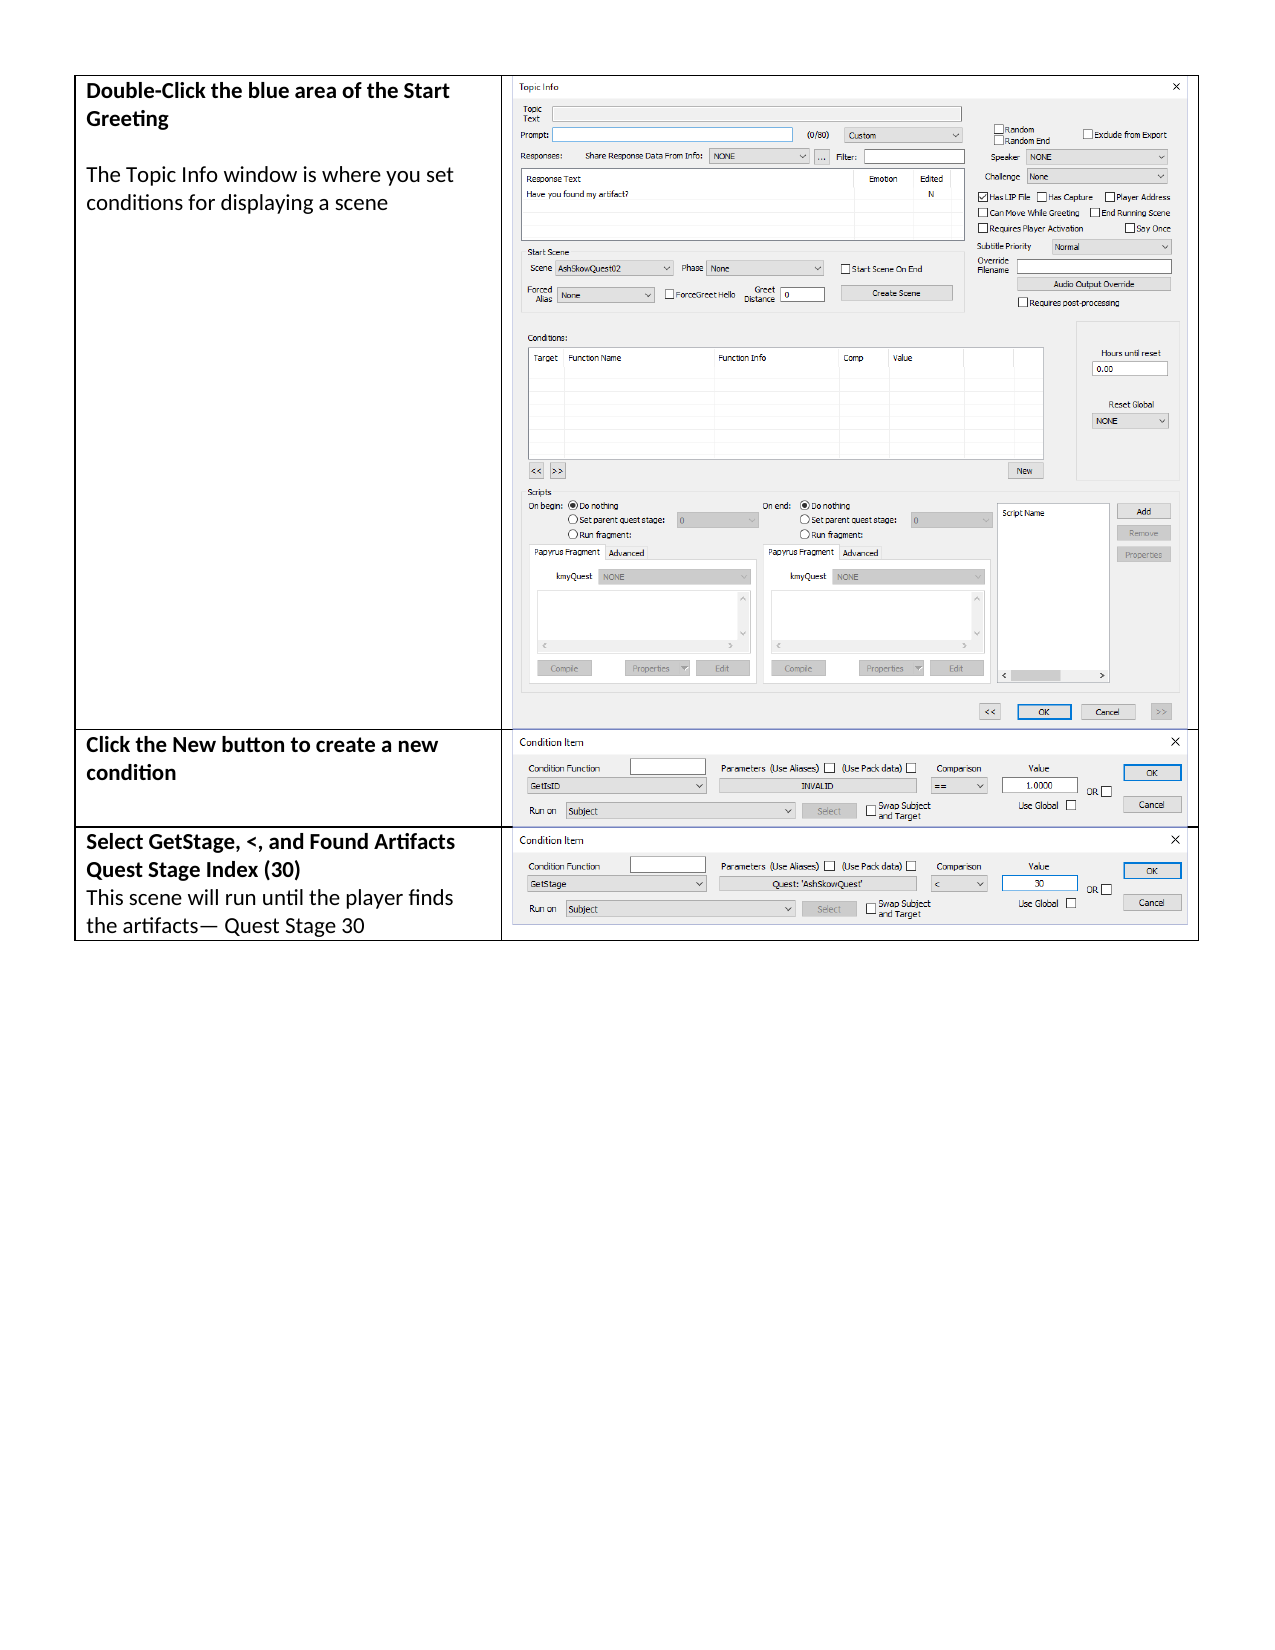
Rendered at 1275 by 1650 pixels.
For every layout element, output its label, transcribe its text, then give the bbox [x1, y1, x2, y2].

table_cell [502, 730, 512, 826]
table_cell Select GetStage, <, and Found Artifacts Quest Stage Index (30) This scene will run until the player finds the artifacts— Quest Stage 30 [76, 828, 501, 939]
table_cell [1188, 76, 1198, 729]
table_cell [1188, 730, 1198, 826]
table_cell Double-Click the blue area of the Start Greeting The Topic Info window is where you set conditions for displaying a scene [76, 76, 501, 729]
table_cell Click the New button to create a new condition [76, 730, 501, 826]
table_cell [502, 828, 1198, 939]
table_cell [502, 76, 512, 729]
